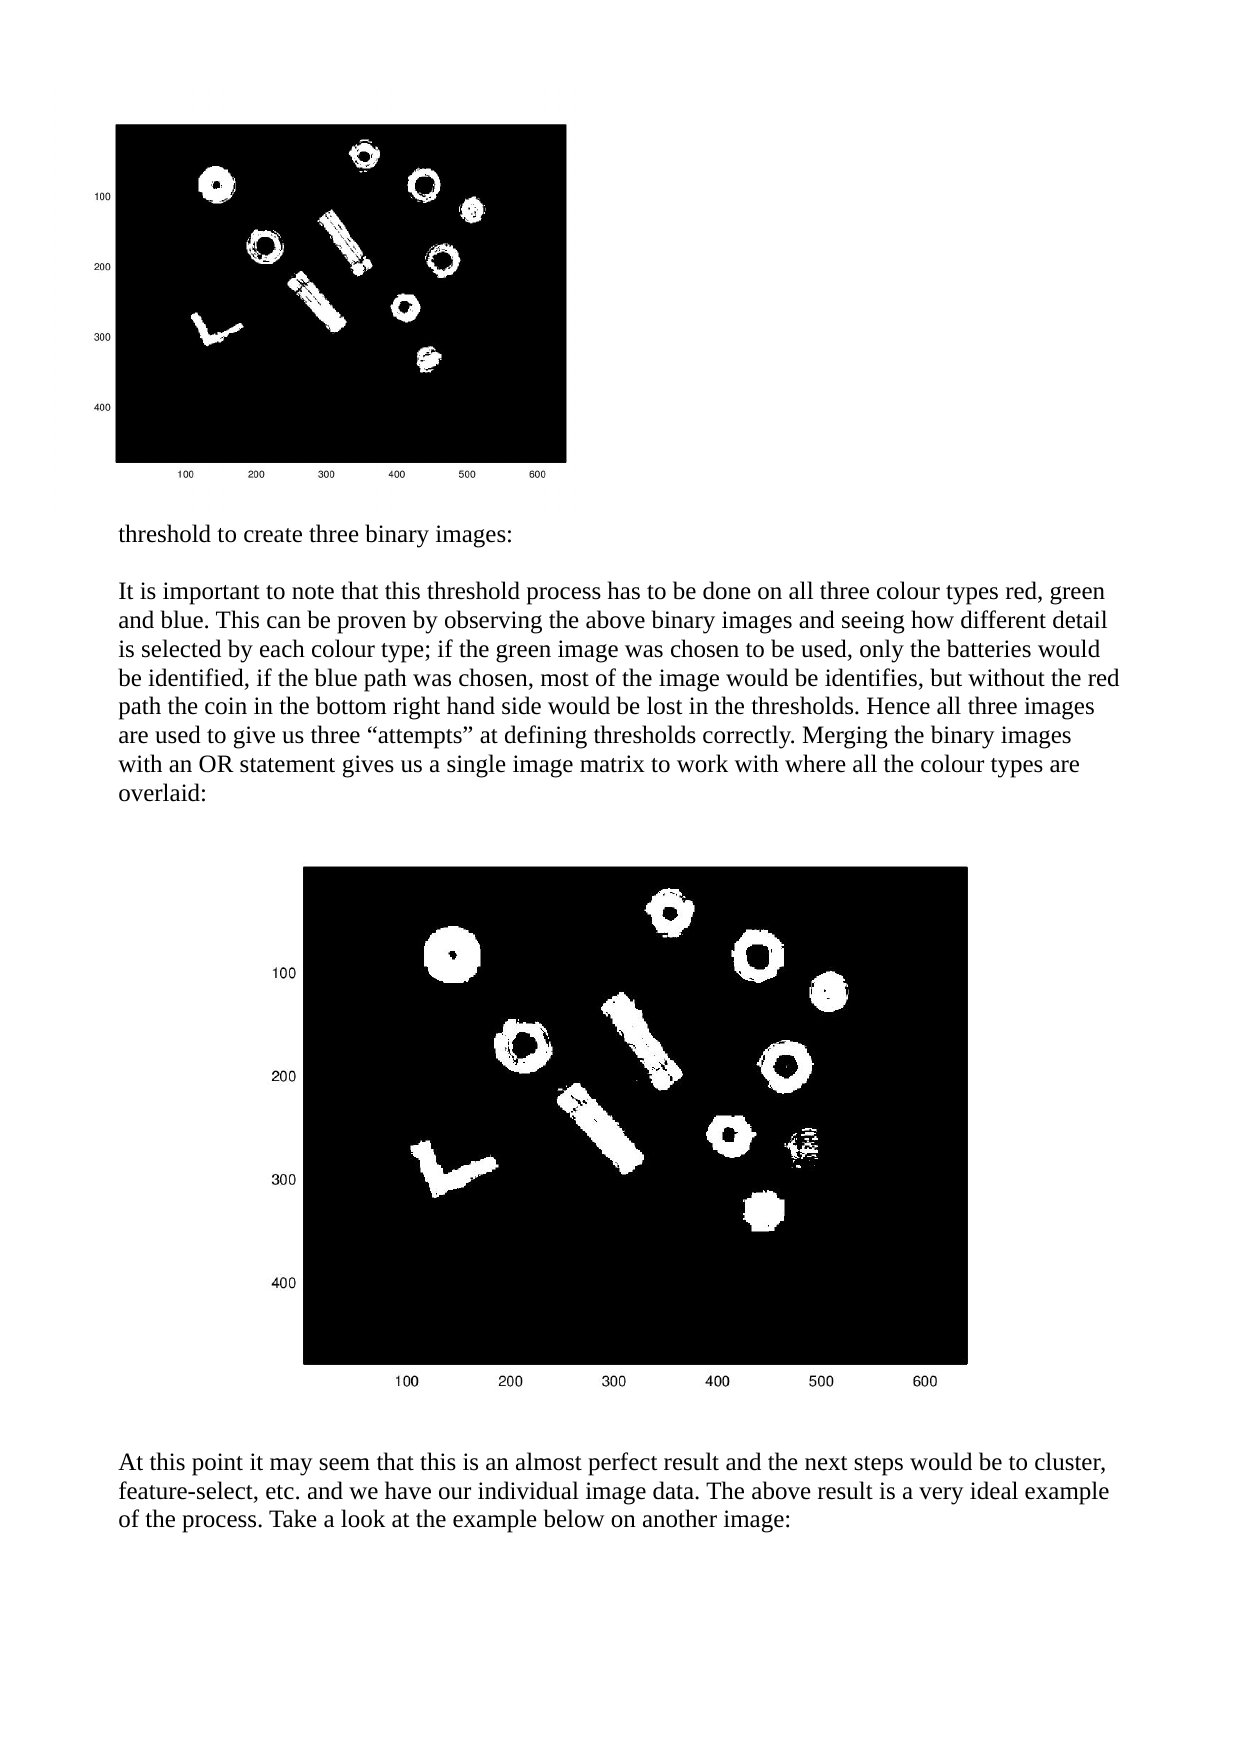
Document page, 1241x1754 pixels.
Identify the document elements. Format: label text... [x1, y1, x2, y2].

picture [40, 83, 621, 519]
text It is important to note that this threshold process has to be done on all three colour types red, green and blue. This can be proven by observing the above binary images and seeing how different detail is selected by each colour type; if the green image was chosen to be used, only the batteries would be identified, if the blue path was chosen, most of the image would be identifies, but without the red path the coin in the bottom right hand side would be lost in the thresholds. Hence all three images are used to give us three “attempts” at defining thresholds correctly. Merging the binary images with an OR statement gives us a single image matrix to work with where all the colour types are overlaid: [118, 576, 1122, 806]
picture [192, 806, 1048, 1447]
text At this point it may seem that this is an almost perfect result and the next steps would be to cluster, feature-select, etc. and we have our individual image data. The above result is a very ideal example of the process. Take a look at the example below on another image: [118, 806, 1122, 1533]
text threshold to create three binary images: [118, 118, 1122, 548]
